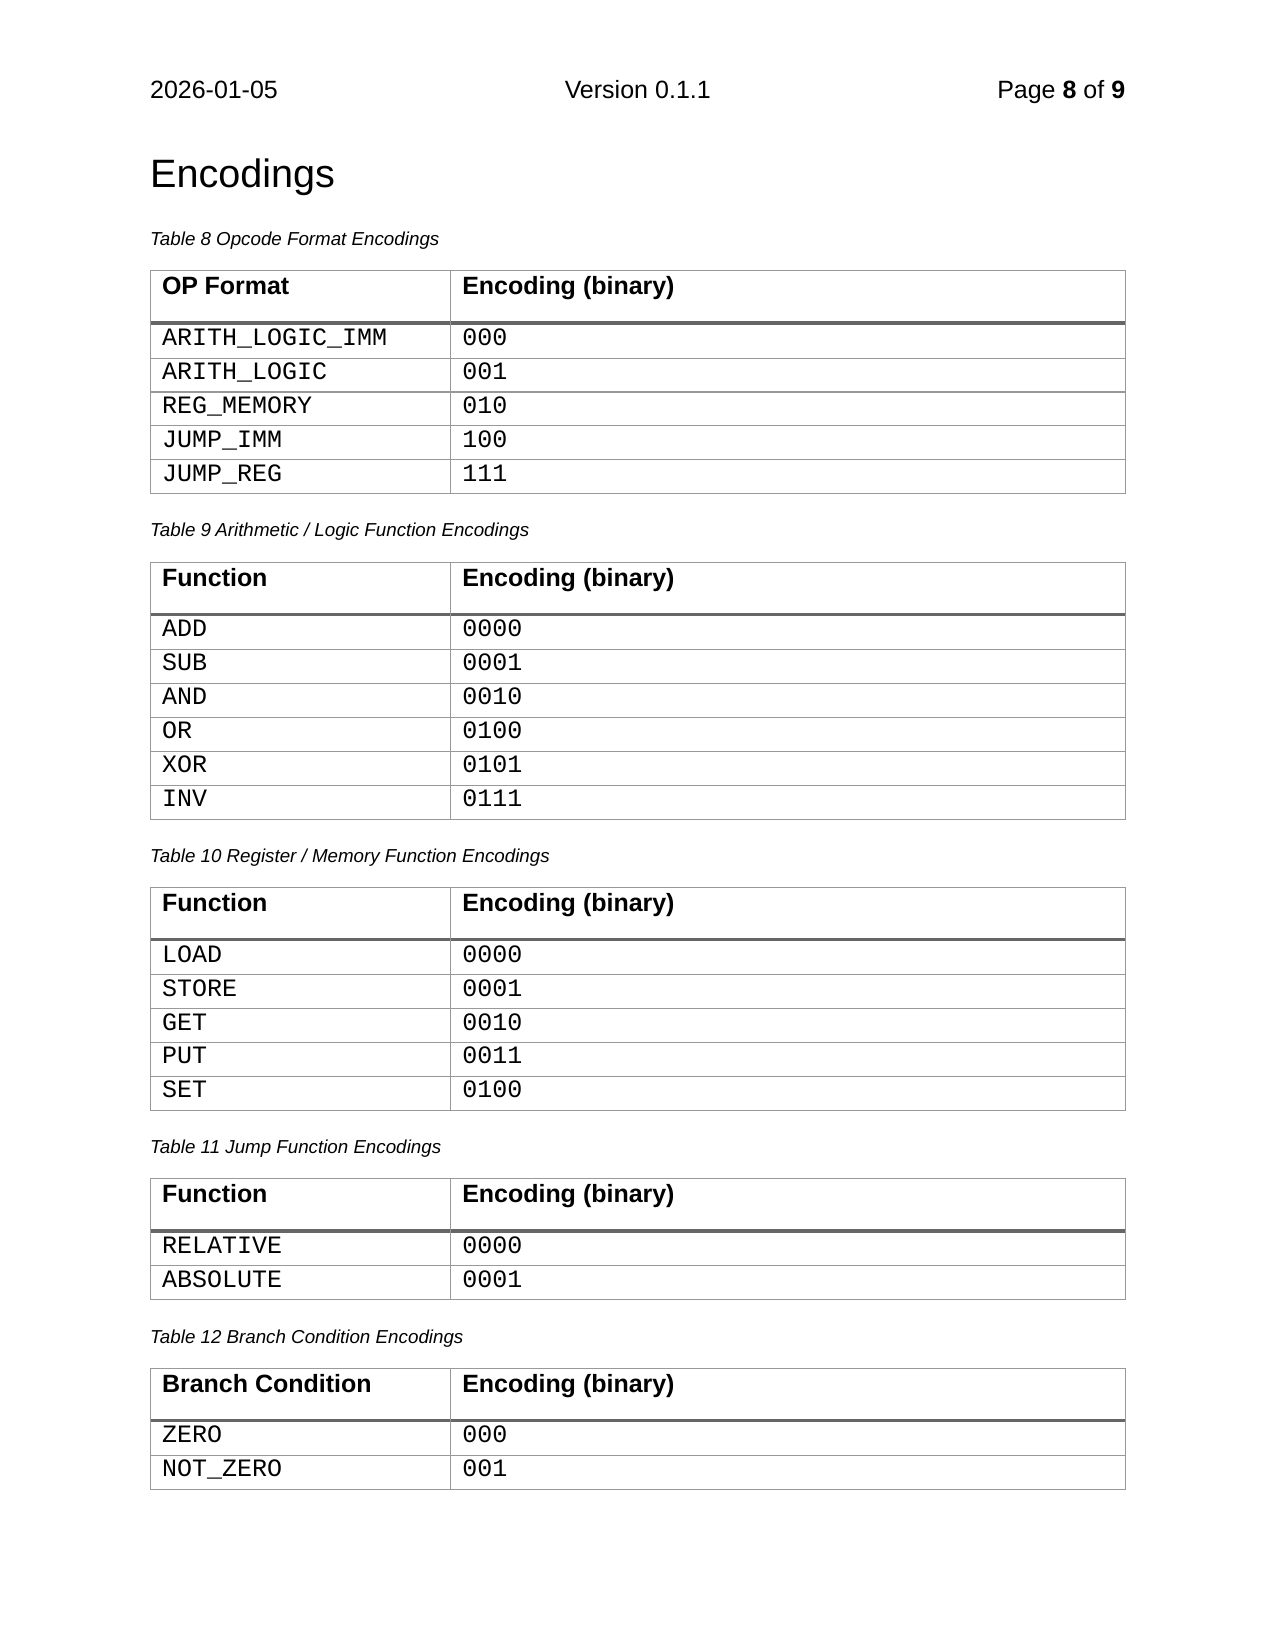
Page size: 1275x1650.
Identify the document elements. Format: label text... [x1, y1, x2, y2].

table_cell JUMP_IMM [151, 426, 450, 459]
text Table 8 Opcode Format Encodings [150, 228, 1125, 249]
table_cell 100 [451, 426, 1125, 459]
table_cell 0001 [451, 975, 1125, 1008]
table_cell ZERO [151, 1422, 450, 1455]
table_header Function [151, 888, 450, 938]
table_cell LOAD [151, 941, 450, 974]
table_cell 0000 [451, 941, 1125, 974]
table_cell STORE [151, 975, 450, 1008]
table_cell OR [151, 718, 450, 751]
table_cell 0001 [451, 650, 1125, 683]
table_cell 0011 [451, 1043, 1125, 1076]
table_header Encoding (binary) [451, 563, 1125, 613]
table_header Branch Condition [151, 1369, 450, 1419]
table_cell 111 [451, 460, 1125, 493]
table_cell ARITH_LOGIC [151, 359, 450, 391]
table_cell ABSOLUTE [151, 1266, 450, 1299]
table_cell ADD [151, 616, 450, 649]
table_cell SET [151, 1077, 450, 1110]
table_cell JUMP_REG [151, 460, 450, 493]
table_cell 0000 [451, 616, 1125, 649]
table_cell 0111 [451, 786, 1125, 818]
table_cell 010 [451, 393, 1125, 425]
table_header Function [151, 1179, 450, 1229]
table_header Encoding (binary) [451, 1179, 1125, 1229]
table_cell NOT_ZERO [151, 1456, 450, 1489]
table_cell AND [151, 684, 450, 717]
text Table 12 Branch Condition Encodings [150, 1325, 1125, 1347]
table_cell 000 [451, 1422, 1125, 1455]
table_header Function [151, 563, 450, 613]
table_cell PUT [151, 1043, 450, 1076]
table_cell REG_MEMORY [151, 393, 450, 425]
table_header Encoding (binary) [451, 888, 1125, 938]
table_header Encoding (binary) [451, 1369, 1125, 1419]
subtitle Encodings [150, 150, 1125, 196]
table_cell 000 [451, 325, 1125, 357]
table_cell 001 [451, 1456, 1125, 1489]
table_cell INV [151, 786, 450, 818]
table_cell XOR [151, 752, 450, 784]
table_cell 0101 [451, 752, 1125, 784]
table_cell 0100 [451, 1077, 1125, 1110]
table_cell 0001 [451, 1266, 1125, 1299]
text Table 11 Jump Function Encodings [150, 1136, 1125, 1157]
text Table 10 Register / Memory Function Encodings [150, 844, 1125, 866]
table_cell 0010 [451, 1009, 1125, 1042]
table_header Encoding (binary) [451, 271, 1125, 321]
table_cell RELATIVE [151, 1233, 450, 1265]
table_cell 001 [451, 359, 1125, 391]
table_cell SUB [151, 650, 450, 683]
table_cell 0100 [451, 718, 1125, 751]
table_header OP Format [151, 271, 450, 321]
table_cell ARITH_LOGIC_IMM [151, 325, 450, 357]
table_cell 0010 [451, 684, 1125, 717]
text Table 9 Arithmetic / Logic Function Encodings [150, 519, 1125, 541]
table_cell 0000 [451, 1233, 1125, 1265]
table_cell GET [151, 1009, 450, 1042]
